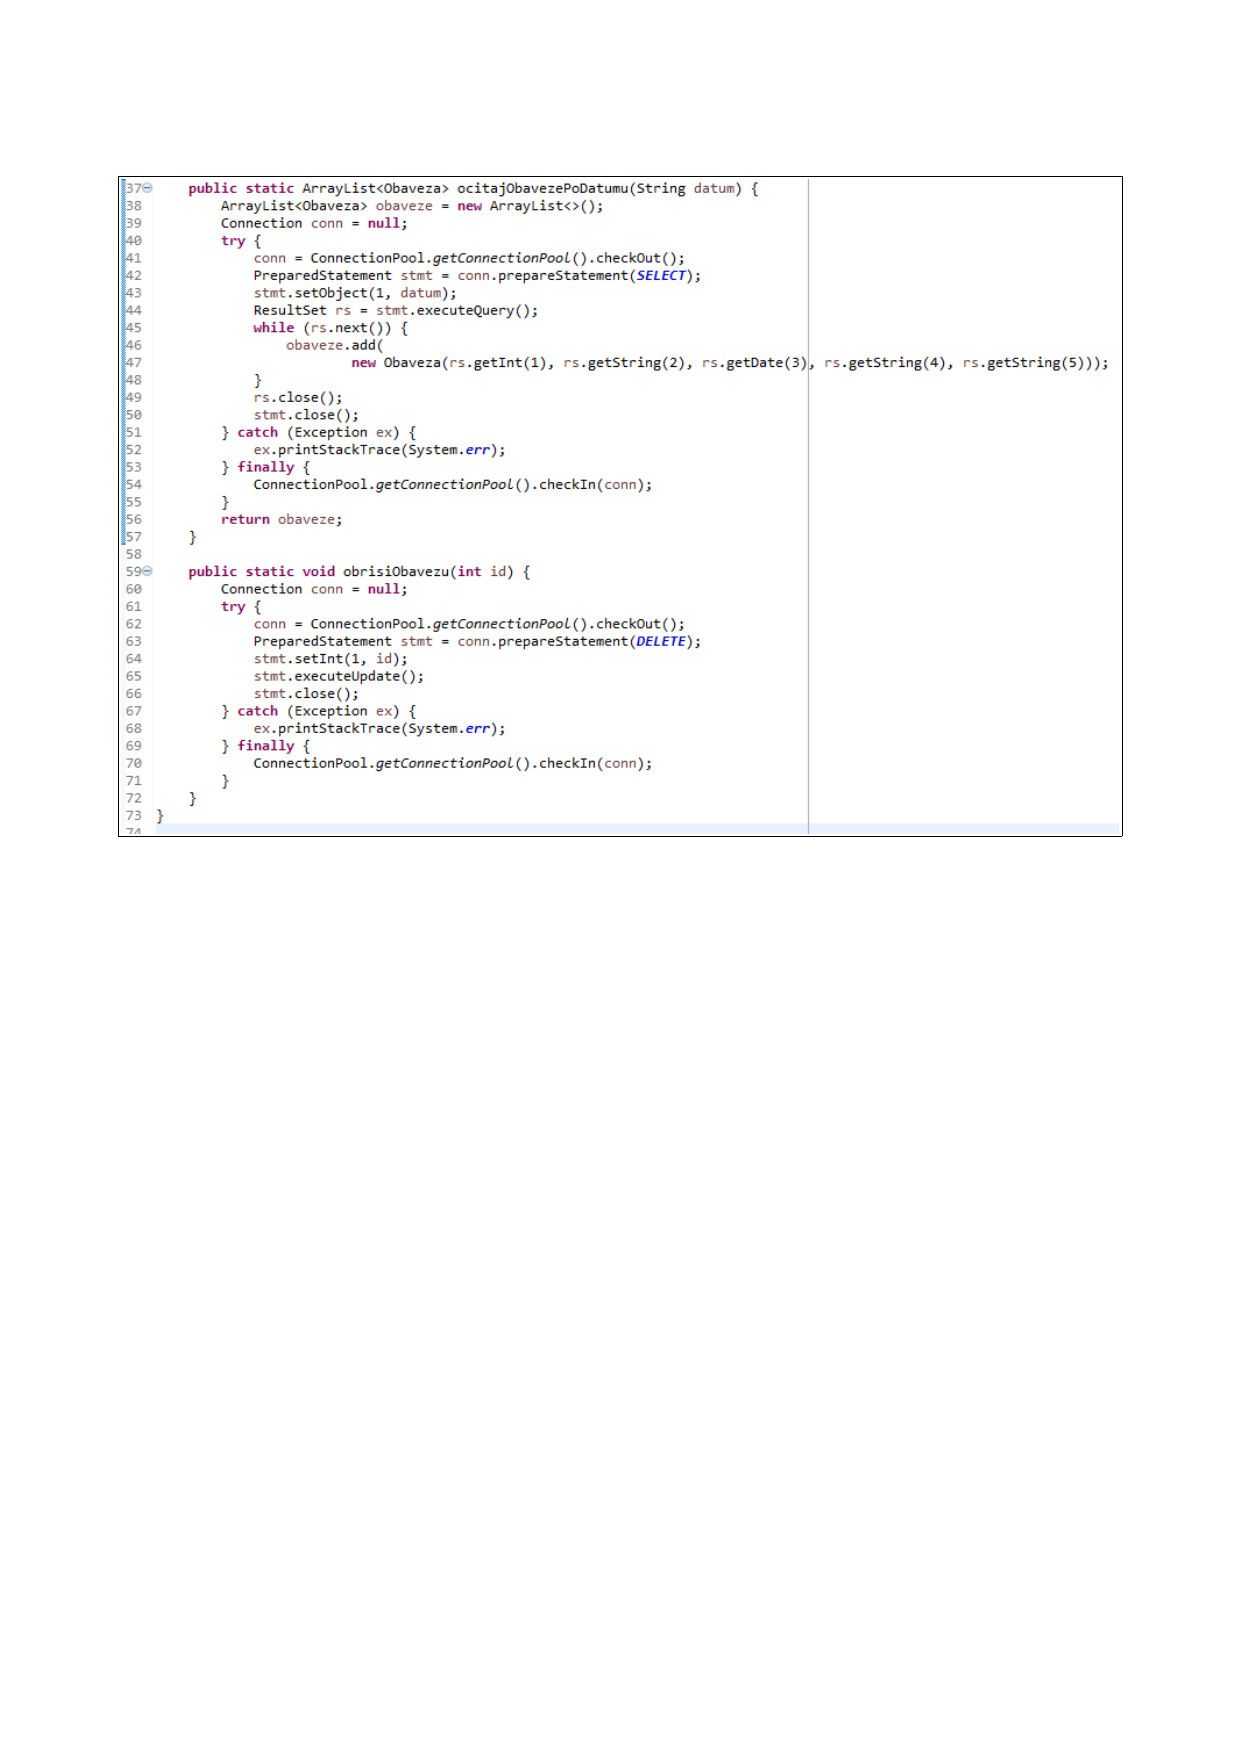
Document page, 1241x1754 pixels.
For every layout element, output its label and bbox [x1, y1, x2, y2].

picture [121, 179, 1119, 834]
